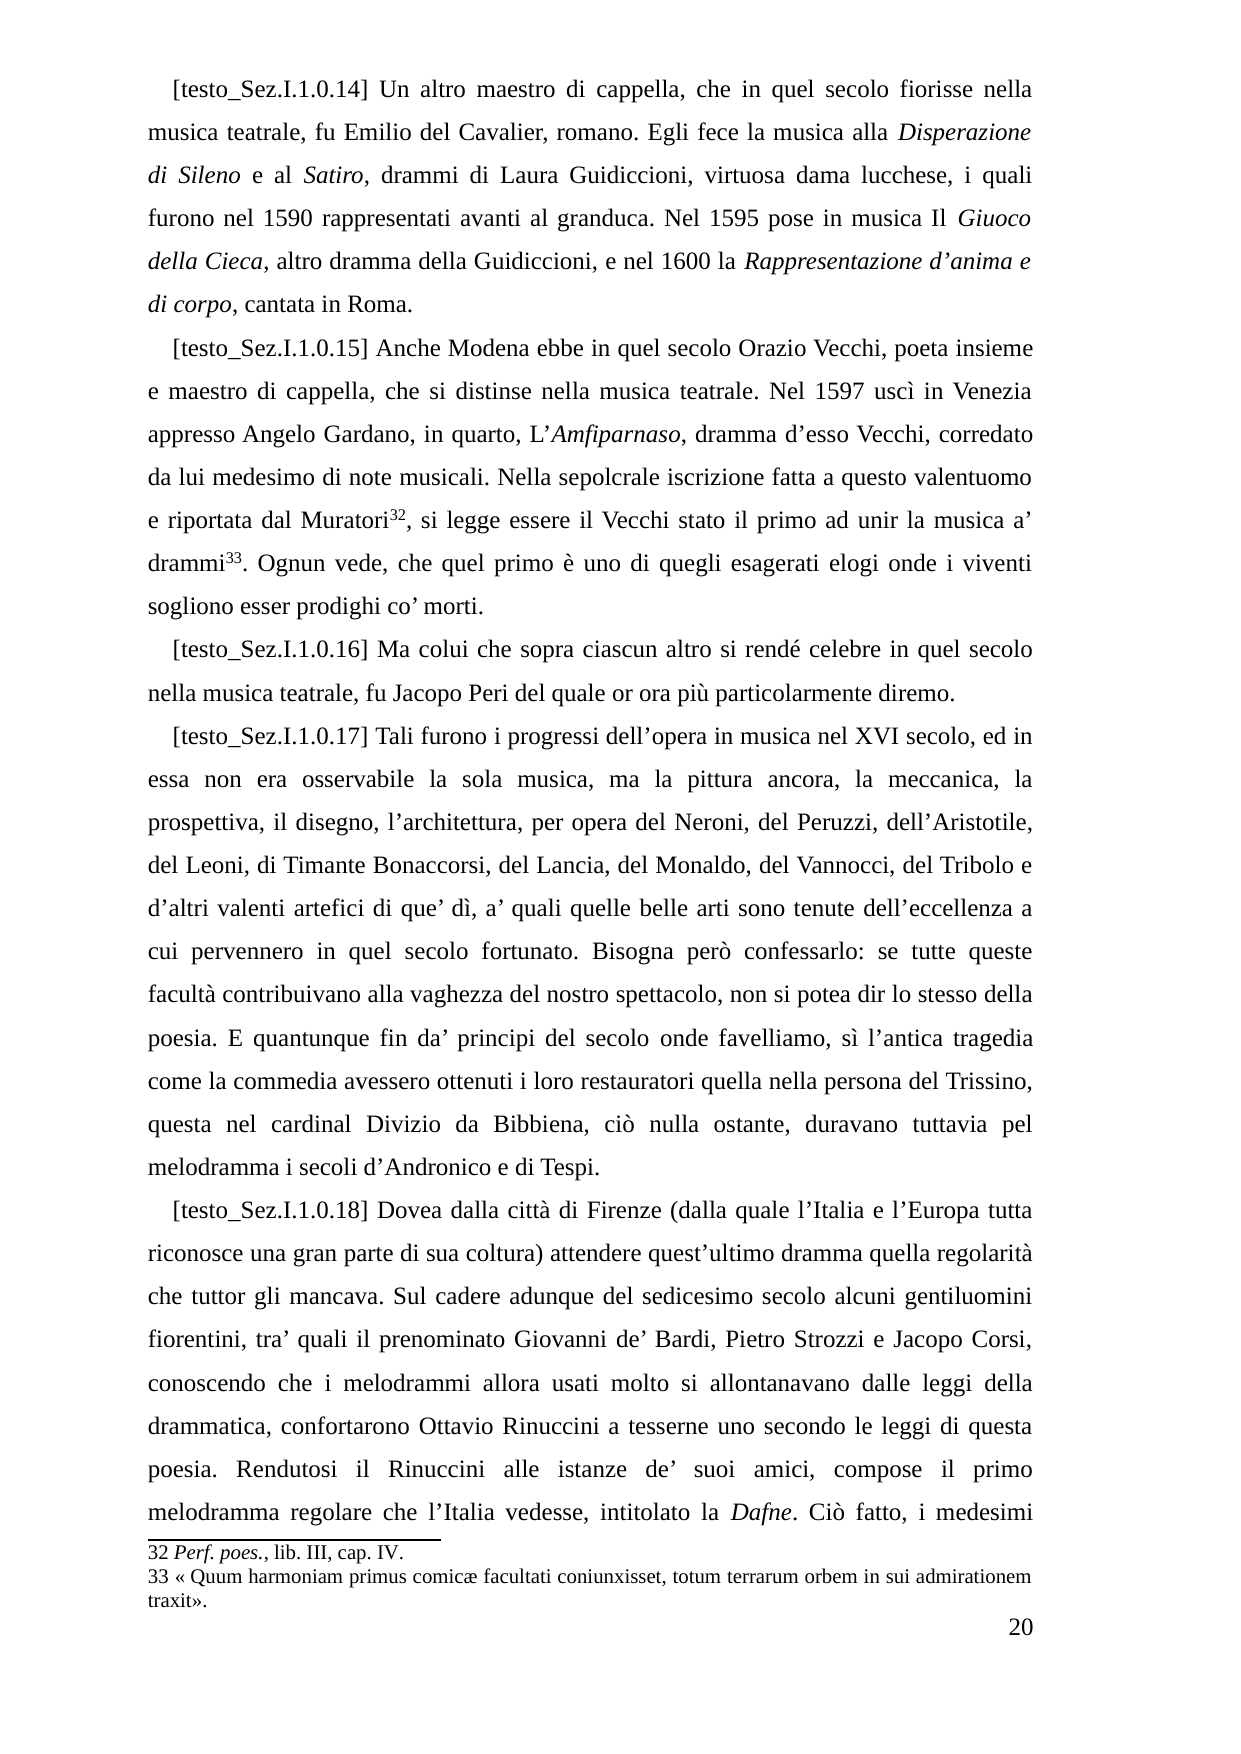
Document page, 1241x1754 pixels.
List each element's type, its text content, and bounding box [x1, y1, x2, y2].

text [testo_Sez.I.1.0.17] Tali furono i progressi dell’opera in musica nel XVI secolo, ed in essa non era osservabile la sola musica, ma la pittura ancora, la meccanica, la prospettiva, il disegno, l’architettura, per opera del Neroni, del Peruzzi, dell’Aristotile, del Leoni, di Timante Bonaccorsi, del Lancia, del Monaldo, del Vannocci, del Tribolo e d’altri valenti artefici di que’ dì, a’ quali quelle belle arti sono tenute dell’eccellenza a cui pervennero in quel secolo fortunato. Bisogna però confessarlo: se tutte queste facultà contribuivano alla vaghezza del nostro spettacolo, non si potea dir lo stesso della poesia. E quantunque fin da’ principi del secolo onde favelliamo, sì l’antica tragedia come la commedia avessero ottenuti i loro restauratori quella nella persona del Trissino, questa nel cardinal Divizio da Bibbiena, ciò nulla ostante, duravano tuttavia pel melodramma i secoli d’Andronico e di Tespi. [148, 721, 1033, 1181]
text [testo_Sez.I.1.0.16] Ma colui che sopra ciascun altro si rendé celebre in quel secolo nella musica teatrale, fu Jacopo Peri del quale or ora più particolarmente diremo. [148, 634, 1033, 706]
text [testo_Sez.I.1.0.15] Anche Modena ebbe in quel secolo Orazio Vecchi, poeta insieme e maestro di cappella, che si distinse nella musica teatrale. Nel 1597 uscì in Venezia appresso Angelo Gardano, in quarto, L’Amfiparnaso, dramma d’esso Vecchi, corredato da lui medesimo di note musicali. Nella sepolcrale iscrizione fatta a questo valentuomo e riportata dal Muratori, si legge essere il Vecchi stato il primo ad unir la musica a’ drammi. Ognun vede, che quel primo è uno di quegli esagerati elogi onde i viventi sogliono esser prodighi co’ morti. [148, 333, 1033, 620]
text [testo_Sez.I.1.0.18] Dovea dalla città di Firenze (dalla quale l’Italia e l’Europa tutta riconosce una gran parte di sua coltura) attendere quest’ultimo dramma quella regolarità che tuttor gli mancava. Sul cadere adunque del sedicesimo secolo alcuni gentiluomini fiorentini, tra’ quali il prenominato Giovanni de’ Bardi, Pietro Strozzi e Jacopo Corsi, conoscendo che i melodrammi allora usati molto si allontanavano dalle leggi della drammatica, confortarono Ottavio Rinuccini a tesserne uno secondo le leggi di questa poesia. Rendutosi il Rinuccini alle istanze de’ suoi amici, compose il primo melodramma regolare che l’Italia vedesse, intitolato la Dafne. Ciò fatto, i medesimi [148, 1195, 1033, 1526]
text « Quum harmoniam primus comicæ facultati coniunxisset, totum terrarum orbem in sui admirationem traxit». [148, 1564, 1033, 1612]
text Perf. poes., lib. III, cap. IV. [148, 1540, 1033, 1564]
text [testo_Sez.I.1.0.14] Un altro maestro di cappella, che in quel secolo fiorisse nella musica teatrale, fu Emilio del Cavalier, romano. Egli fece la musica alla Disperazione di Sileno e al Satiro, drammi di Laura Guidiccioni, virtuosa dama lucchese, i quali furono nel 1590 rappresentati avanti al granduca. Nel 1595 pose in musica Il Giuoco della Cieca, altro dramma della Guidiccioni, e nel 1600 la Rappresentazione d’anima e di corpo, cantata in Roma. [148, 74, 1033, 318]
